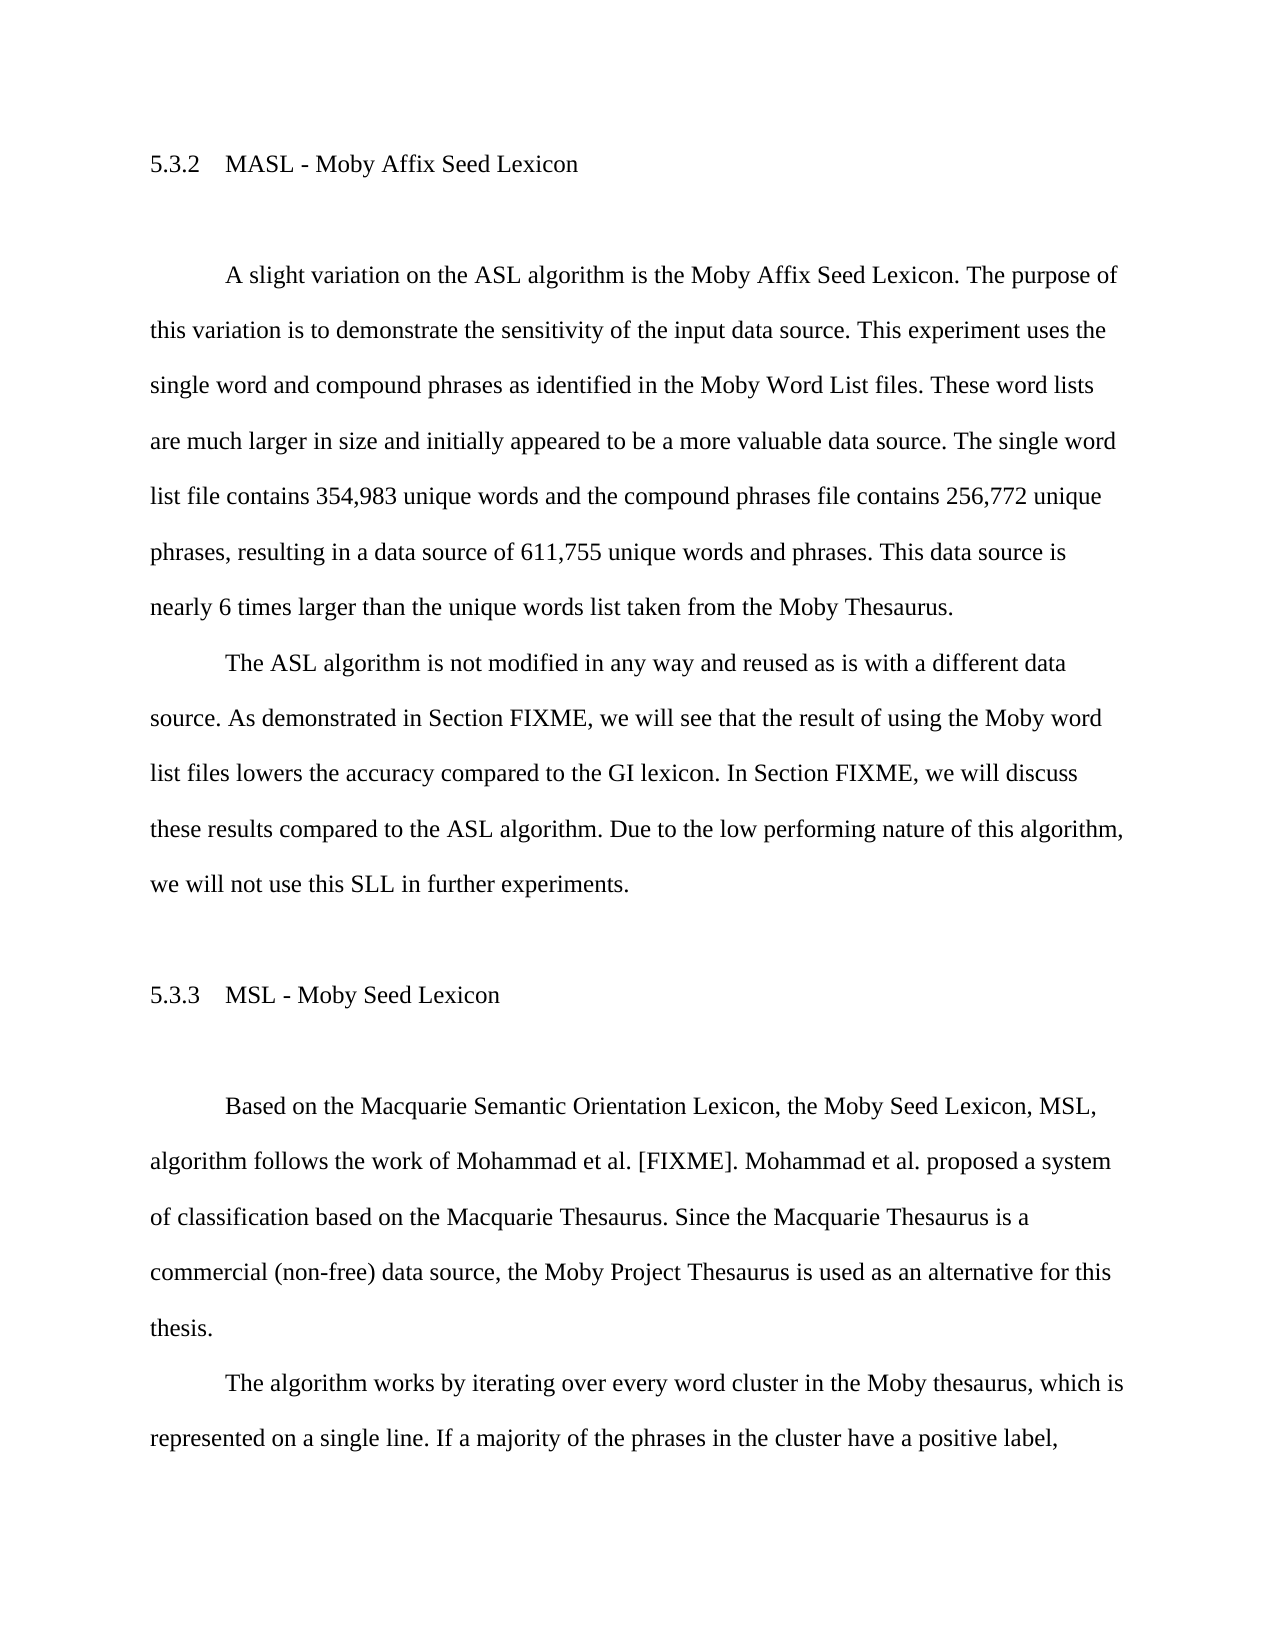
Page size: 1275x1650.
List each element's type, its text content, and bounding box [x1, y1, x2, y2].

text 5.3.2 MASL - Moby Affix Seed Lexicon [150, 150, 1125, 178]
text 5.3.3 MSL - Moby Seed Lexicon [150, 981, 1125, 1009]
text Based on the Macquarie Semantic Orientation Lexicon, the Moby Seed Lexicon, MSL, algorithm follows the work of Mohammad et al. [FIXME]. Mohammad et al. proposed a system of classification based on the Macquarie Thesaurus. Since the Macquarie Thesaurus is a commercial (non-free) data source, the Moby Project Thesaurus is used as an alternative for this thesis. [150, 1092, 1125, 1341]
text The ASL algorithm is not modified in any way and reused as is with a different data source. As demonstrated in Section FIXME, we will see that the result of using the Moby word list files lowers the accuracy compared to the GI lexicon. In Section FIXME, we will discuss these results compared to the ASL algorithm. Due to the low performing nature of this algorithm, we will not use this SLL in further experiments. [150, 649, 1125, 898]
text A slight variation on the ASL algorithm is the Moby Affix Seed Lexicon. The purpose of this variation is to demonstrate the sensitivity of the input data source. This experiment uses the single word and compound phrases as identified in the Moby Word List files. These word lists are much larger in size and initially appeared to be a more valuable data source. The single word list file contains 354,983 unique words and the compound phrases file contains 256,772 unique phrases, resulting in a data source of 611,755 unique words and phrases. This data source is nearly 6 times larger than the unique words list taken from the Moby Thesaurus. [150, 261, 1125, 621]
text The algorithm works by iterating over every word cluster in the Moby thesaurus, which is represented on a single line. If a majority of the phrases in the cluster have a positive label, [150, 1369, 1125, 1452]
